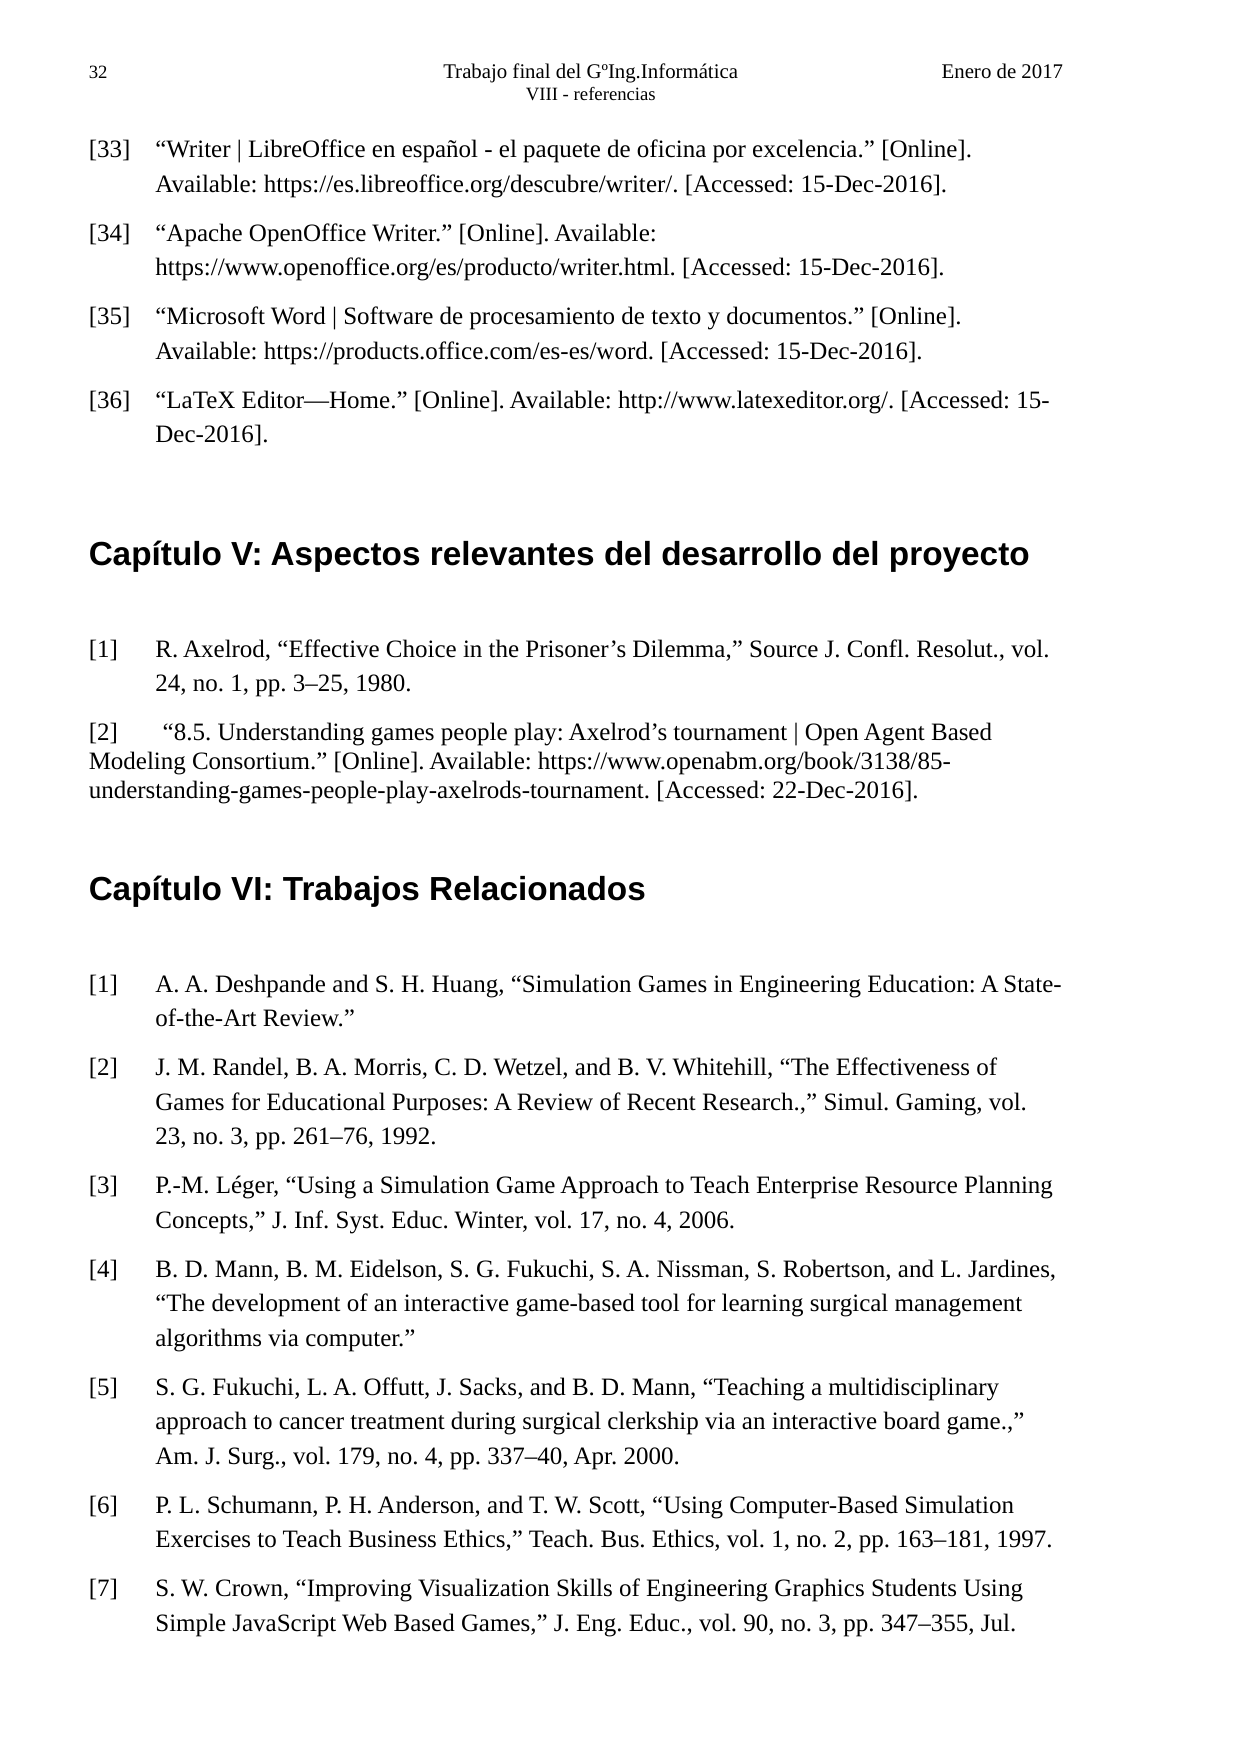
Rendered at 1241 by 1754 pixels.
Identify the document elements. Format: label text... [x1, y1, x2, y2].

text [34] “Apache OpenOffice Writer.” [Online]. Available: https://www.openoffice.org/es/producto/writer.html. [Accessed: 15-Dec-2016]. [88, 218, 1063, 281]
text [2] J. M. Randel, B. A. Morris, C. D. Wetzel, and B. V. Whitehill, “The Effectiveness of Games for Educational Purposes: A Review of Recent Research.,” Simul. Gaming, vol. 23, no. 3, pp. 261–76, 1992. [88, 1052, 1063, 1150]
subtitle Capítulo V: Aspectos relevantes del desarrollo del proyecto [88, 534, 1063, 573]
text [5] S. G. Fukuchi, L. A. Offutt, J. Sacks, and B. D. Mann, “Teaching a multidisciplinary approach to cancer treatment during surgical clerkship via an interactive board game.,” Am. J. Surg., vol. 179, no. 4, pp. 337–40, Apr. 2000. [88, 1372, 1063, 1469]
text [33] “Writer | LibreOffice en español - el paquete de oficina por excelencia.” [Online]. Available: https://es.libreoffice.org/descubre/writer/. [Accessed: 15-Dec-2016]. [88, 134, 1063, 197]
text [6] P. L. Schumann, P. H. Anderson, and T. W. Scott, “Using Computer-Based Simulation Exercises to Teach Business Ethics,” Teach. Bus. Ethics, vol. 1, no. 2, pp. 163–181, 1997. [88, 1490, 1063, 1553]
text [35] “Microsoft Word | Software de procesamiento de texto y documentos.” [Online]. Available: https://products.office.com/es-es/word. [Accessed: 15-Dec-2016]. [88, 301, 1063, 364]
text [1] R. Axelrod, “Effective Choice in the Prisoner’s Dilemma,” Source J. Confl. Resolut., vol. 24, no. 1, pp. 3–25, 1980. [88, 634, 1063, 697]
text [2] “8.5. Understanding games people play: Axelrod’s tournament | Open Agent Based Modeling Consortium.” [Online]. Available: https://www.openabm.org/book/3138/85-understanding-games-people-play-axelrods-tournament. [Accessed: 22-Dec-2016]. [88, 717, 1063, 803]
subtitle Capítulo VI: Trabajos Relacionados [88, 869, 1063, 908]
text [3] P.-M. Léger, “Using a Simulation Game Approach to Teach Enterprise Resource Planning Concepts,” J. Inf. Syst. Educ. Winter, vol. 17, no. 4, 2006. [88, 1170, 1063, 1233]
text [7] S. W. Crown, “Improving Visualization Skills of Engineering Graphics Students Using Simple JavaScript Web Based Games,” J. Eng. Educ., vol. 90, no. 3, pp. 347–355, Jul. [88, 1573, 1063, 1637]
text [36] “LaTeX Editor—Home.” [Online]. Available: http://www.latexeditor.org/. [Accessed: 15-Dec-2016]. [88, 385, 1063, 448]
text [1] A. A. Deshpande and S. H. Huang, “Simulation Games in Engineering Education: A State-of-the-Art Review.” [88, 969, 1063, 1032]
text [4] B. D. Mann, B. M. Eidelson, S. G. Fukuchi, S. A. Nissman, S. Robertson, and L. Jardines, “The development of an interactive game-based tool for learning surgical management algorithms via computer.” [88, 1254, 1063, 1352]
